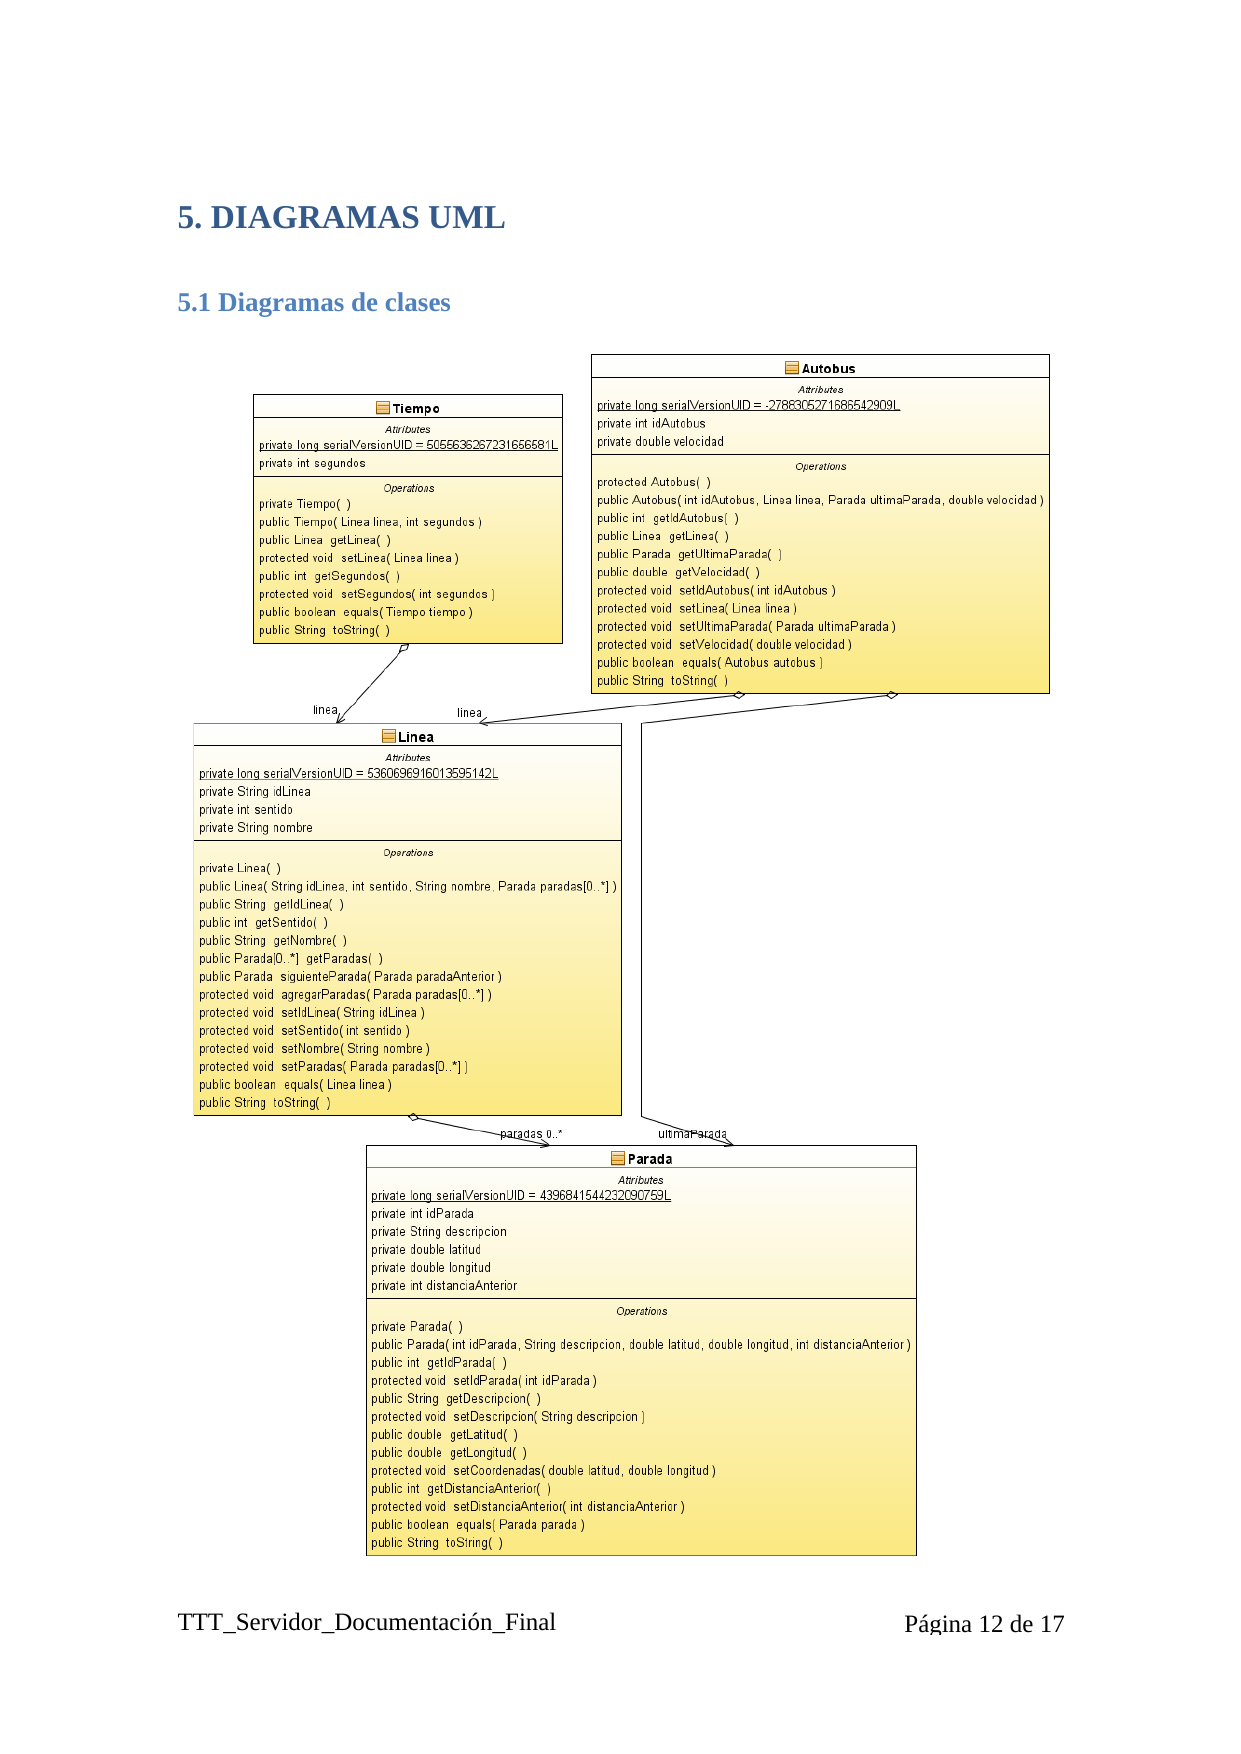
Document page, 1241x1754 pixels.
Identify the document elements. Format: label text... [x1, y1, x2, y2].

picture [193, 354, 1163, 1556]
subtitle 5.1 Diagramas de clases [177, 286, 1063, 317]
subtitle 5. DIAGRAMAS UML [177, 198, 1063, 236]
